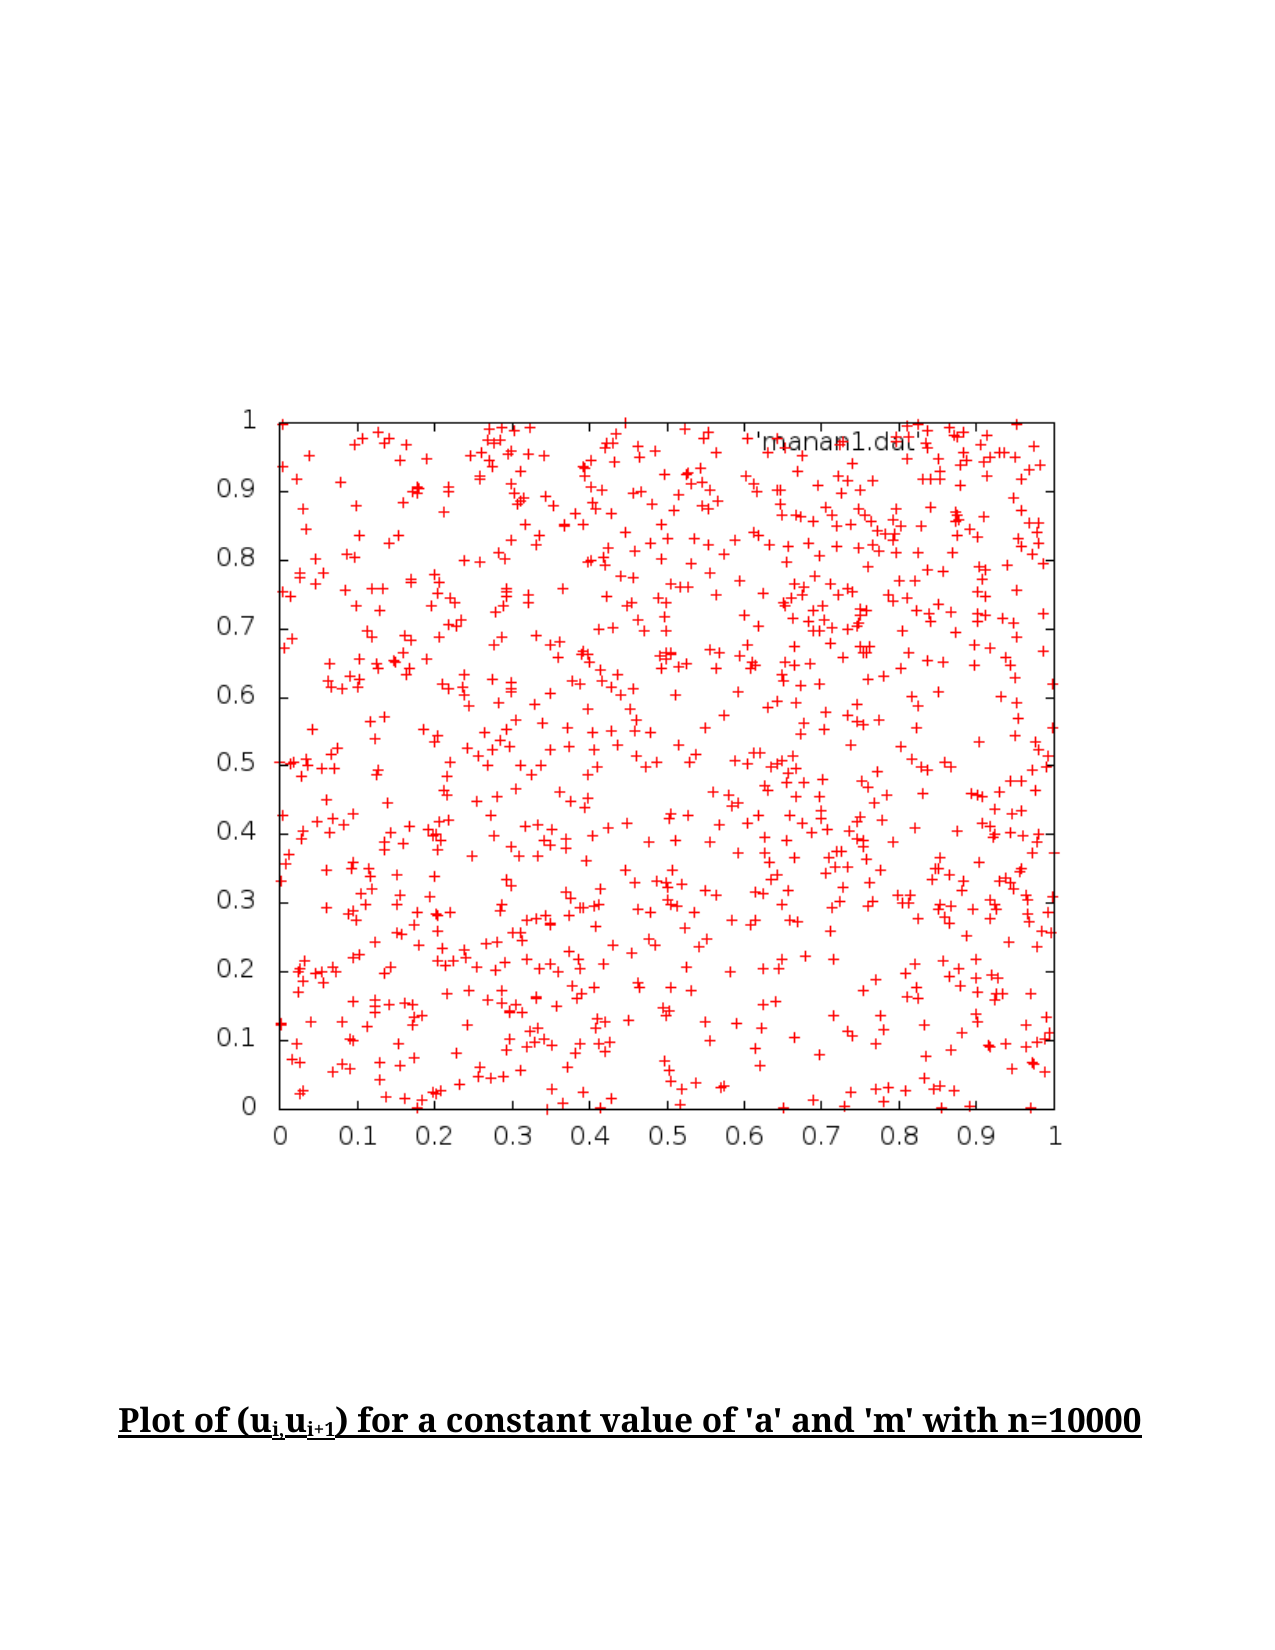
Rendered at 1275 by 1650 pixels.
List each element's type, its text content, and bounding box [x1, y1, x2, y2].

text Plot of (ui,ui+1) for a constant value of 'a' and 'm' with n=10000 [118, 1397, 1157, 1442]
picture [168, 388, 1107, 1170]
